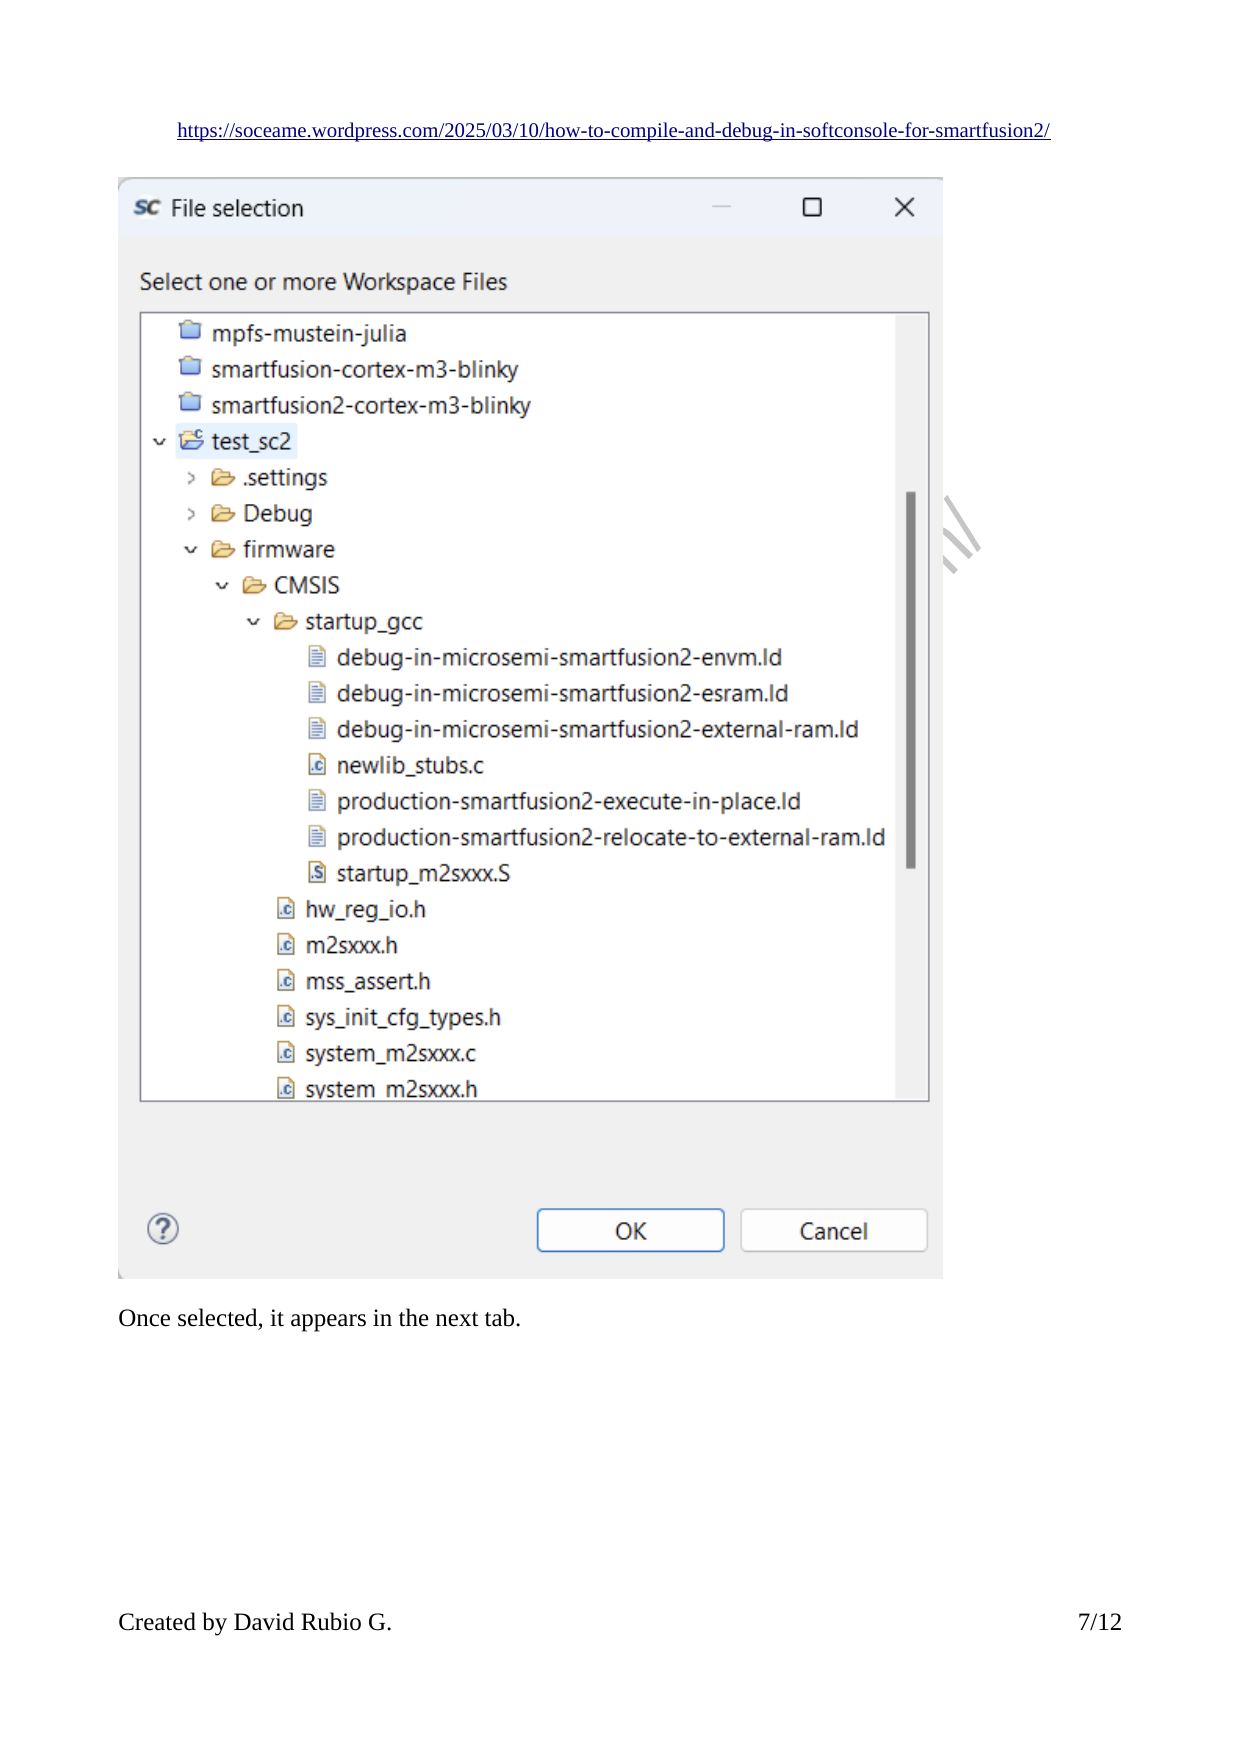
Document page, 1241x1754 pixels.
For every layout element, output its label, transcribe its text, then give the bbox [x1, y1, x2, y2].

text Once selected, it appears in the next tab. [118, 1303, 1122, 1332]
picture [118, 177, 944, 1279]
